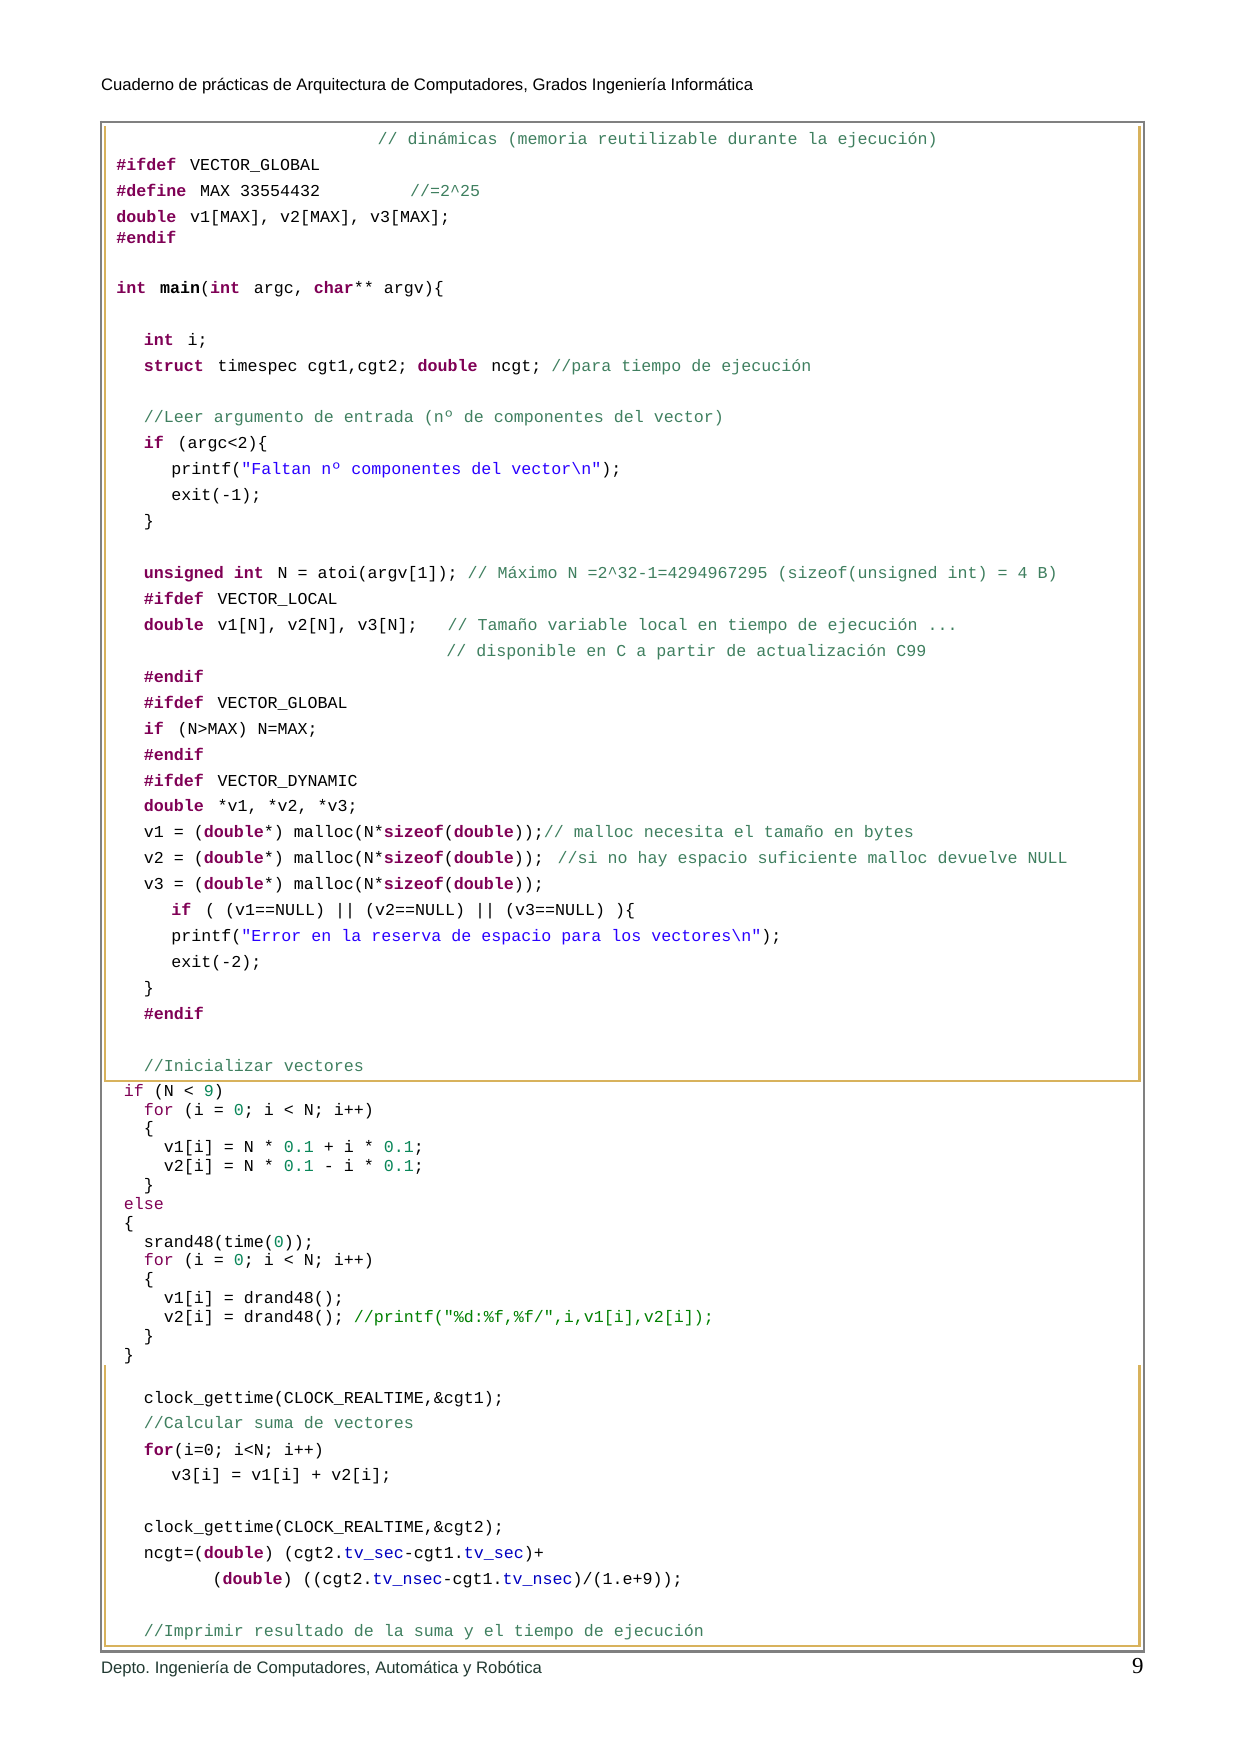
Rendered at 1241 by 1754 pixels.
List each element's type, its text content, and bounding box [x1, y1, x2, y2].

table_cell // dinámicas (memoria reutilizable durante la ejecución) #ifdef VECTOR_GLOBAL #define MAX 33554432 //=2^25 double v1[MAX], v2[MAX], v3[MAX]; #endif int main(int argc, char** argv){ int i; struct timespec cgt1,cgt2; double ncgt; //para tiempo de ejecución //Leer argumento de entrada (nº de componentes del vector) if (argc<2){ printf("Faltan nº componentes del vector\n"); exit(-1); } unsigned int N = atoi(argv[1]); // Máximo N =2^32-1=4294967295 (sizeof(unsigned int) = 4 B) #ifdef VECTOR_LOCAL double v1[N], v2[N], v3[N]; // Tamaño variable local en tiempo de ejecución ... // disponible en C a partir de actualización C99 #endif #ifdef VECTOR_GLOBAL if (N>MAX) N=MAX; #endif #ifdef VECTOR_DYNAMIC double *v1, *v2, *v3; v1 = (double*) malloc(N*sizeof(double));// malloc necesita el tamaño en bytes v2 = (double*) malloc(N*sizeof(double)); //si no hay espacio suficiente malloc devuelve NULL v3 = (double*) malloc(N*sizeof(double)); if ( (v1==NULL) || (v2==NULL) || (v3==NULL) ){ printf("Error en la reserva de espacio para los vectores\n"); exit(-2); } #endif //Inicializar vectores if (N < 9) for (i = 0; i < N; i++) { v1[i] = N * 0.1 + i * 0.1; v2[i] = N * 0.1 - i * 0.1; } else { srand48(time(0)); for (i = 0; i < N; i++) { v1[i] = drand48(); v2[i] = drand48(); //printf("%d:%f,%f/",i,v1[i],v2[i]); } } clock_gettime(CLOCK_REALTIME,&cgt1); //Calcular suma de vectores for(i=0; i<N; i++) v3[i] = v1[i] + v2[i]; clock_gettime(CLOCK_REALTIME,&cgt2); ncgt=(double) (cgt2.tv_sec-cgt1.tv_sec)+ (double) ((cgt2.tv_nsec-cgt1.tv_nsec)/(1.e+9)); //Imprimir resultado de la suma y el tiempo de ejecución [102, 123, 1143, 1650]
